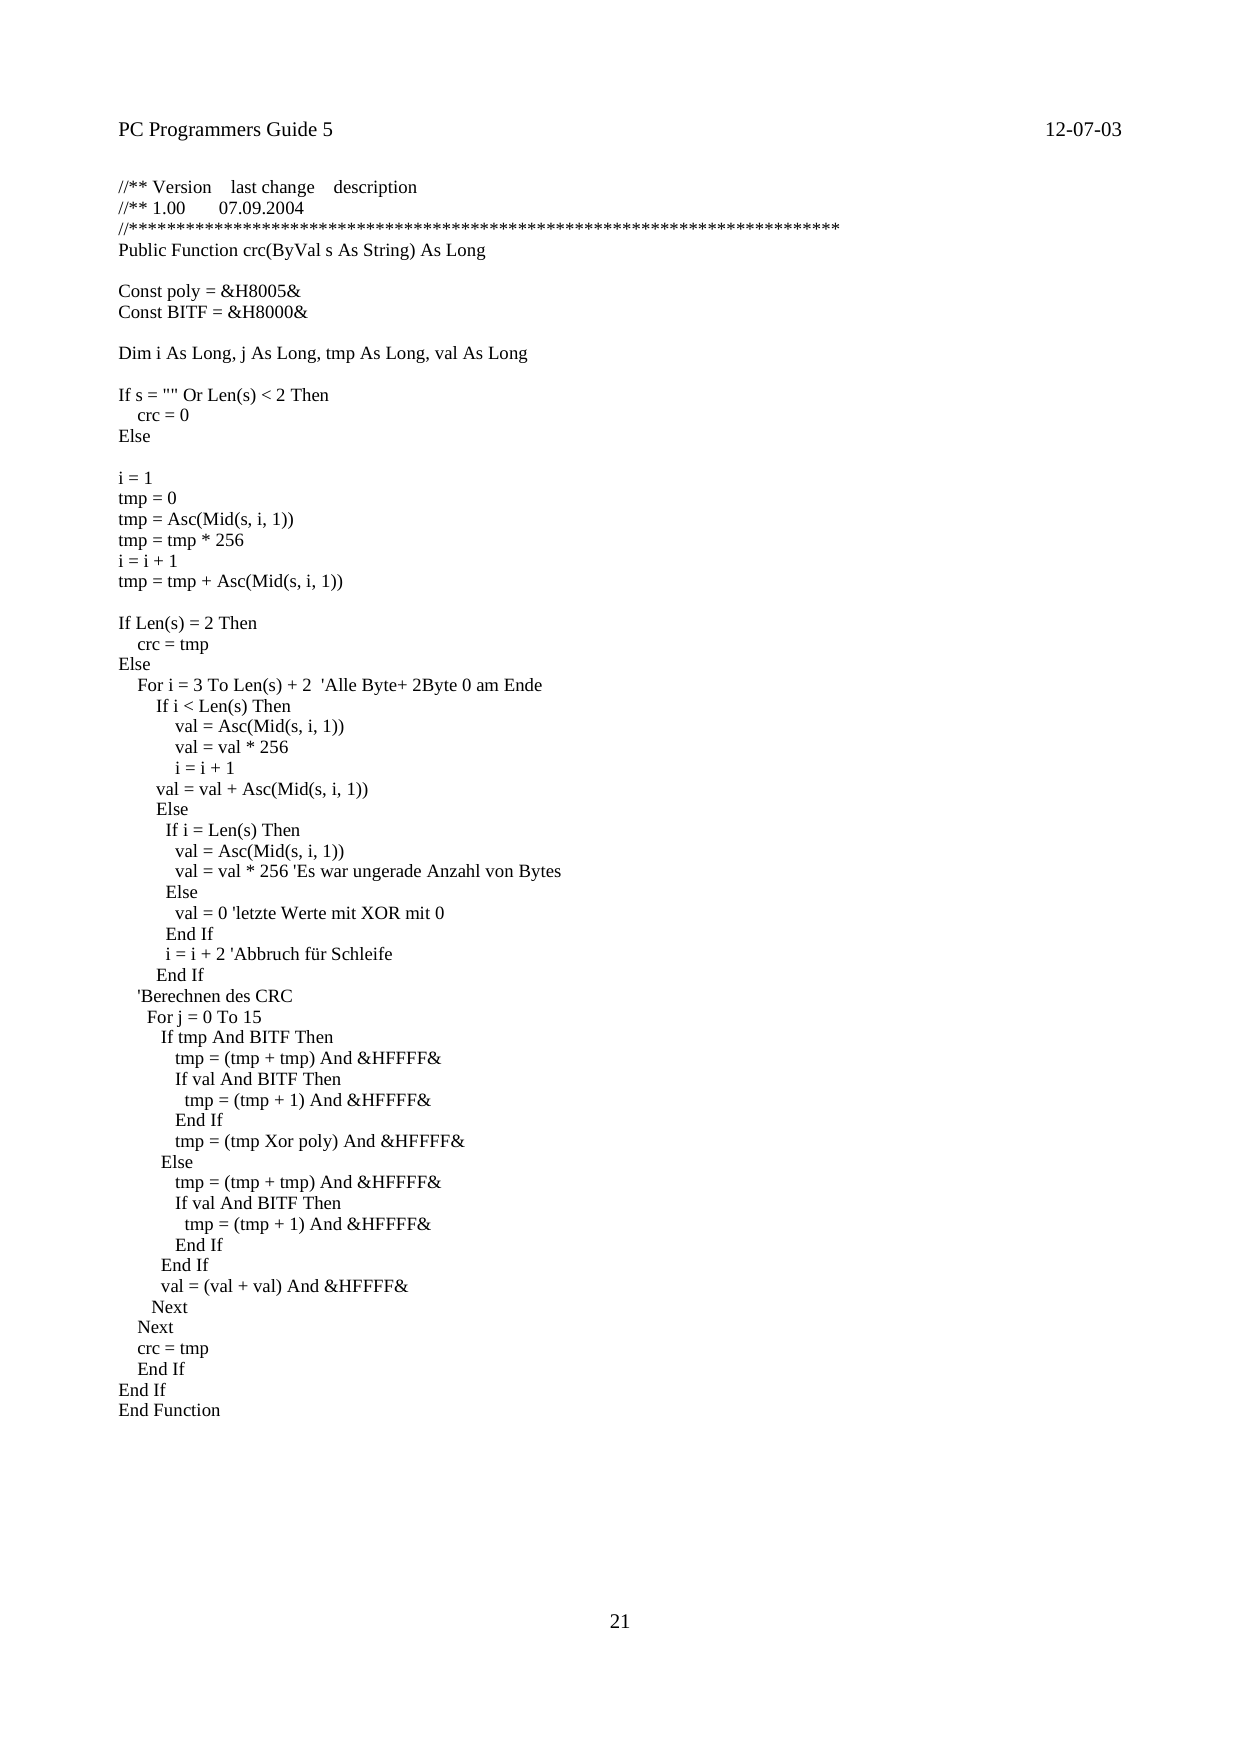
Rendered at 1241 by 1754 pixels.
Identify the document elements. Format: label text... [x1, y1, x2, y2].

text tmp = 0 [118, 488, 1122, 509]
text End If [118, 1379, 1122, 1400]
text If s = "" Or Len(s) < 2 Then [118, 384, 1122, 405]
text i = 1 [118, 467, 1122, 488]
text If val And BITF Then [118, 1068, 1122, 1089]
text For i = 3 To Len(s) + 2 'Alle Byte+ 2Byte 0 am Ende [118, 674, 1122, 695]
text Else [118, 654, 1122, 674]
text crc = tmp [118, 1338, 1122, 1359]
text Next [118, 1296, 1122, 1317]
text i = i + 2 'Abbruch für Schleife [118, 944, 1122, 965]
text Else [118, 1151, 1122, 1172]
text Const BITF = &H8000& [118, 301, 1122, 322]
text tmp = tmp + Asc(Mid(s, i, 1)) [118, 571, 1122, 592]
text tmp = (tmp + 1) And &HFFFF& [118, 1089, 1122, 1110]
text val = val * 256 [118, 737, 1122, 757]
text If tmp And BITF Then [118, 1027, 1122, 1048]
text tmp = (tmp + tmp) And &HFFFF& [118, 1172, 1122, 1193]
text i = i + 1 [118, 550, 1122, 571]
text val = 0 'letzte Werte mit XOR mit 0 [118, 903, 1122, 923]
text tmp = (tmp Xor poly) And &HFFFF& [118, 1131, 1122, 1151]
text crc = 0 [118, 405, 1122, 426]
text //** 1.00 07.09.2004 [118, 198, 1122, 218]
text Const poly = &H8005& [118, 281, 1122, 301]
text tmp = (tmp + tmp) And &HFFFF& [118, 1048, 1122, 1068]
text End If [118, 923, 1122, 944]
text Public Function crc(ByVal s As String) As Long [118, 239, 1122, 260]
text tmp = (tmp + 1) And &HFFFF& [118, 1213, 1122, 1234]
text If val And BITF Then [118, 1193, 1122, 1213]
text End If [118, 1234, 1122, 1255]
text Else [118, 882, 1122, 903]
text If Len(s) = 2 Then [118, 612, 1122, 633]
text End If [118, 965, 1122, 986]
text Next [118, 1317, 1122, 1338]
text Else [118, 799, 1122, 820]
text Dim i As Long, j As Long, tmp As Long, val As Long [118, 343, 1122, 364]
text 'Berechnen des CRC [118, 986, 1122, 1006]
text val = val + Asc(Mid(s, i, 1)) [118, 778, 1122, 799]
text //*************************************************************************** [118, 218, 1122, 239]
text Else [118, 426, 1122, 447]
text val = val * 256 'Es war ungerade Anzahl von Bytes [118, 861, 1122, 882]
text tmp = tmp * 256 [118, 529, 1122, 550]
text End Function [118, 1400, 1122, 1421]
text For j = 0 To 15 [118, 1006, 1122, 1027]
text val = Asc(Mid(s, i, 1)) [118, 840, 1122, 861]
text crc = tmp [118, 633, 1122, 654]
text End If [118, 1110, 1122, 1131]
text //** Version last change description [118, 177, 1122, 198]
text val = Asc(Mid(s, i, 1)) [118, 716, 1122, 737]
text End If [118, 1359, 1122, 1379]
text val = (val + val) And &HFFFF& [118, 1276, 1122, 1296]
text tmp = Asc(Mid(s, i, 1)) [118, 509, 1122, 529]
text If i < Len(s) Then [118, 695, 1122, 716]
text i = i + 1 [118, 757, 1122, 778]
text If i = Len(s) Then [118, 820, 1122, 840]
text End If [118, 1255, 1122, 1276]
